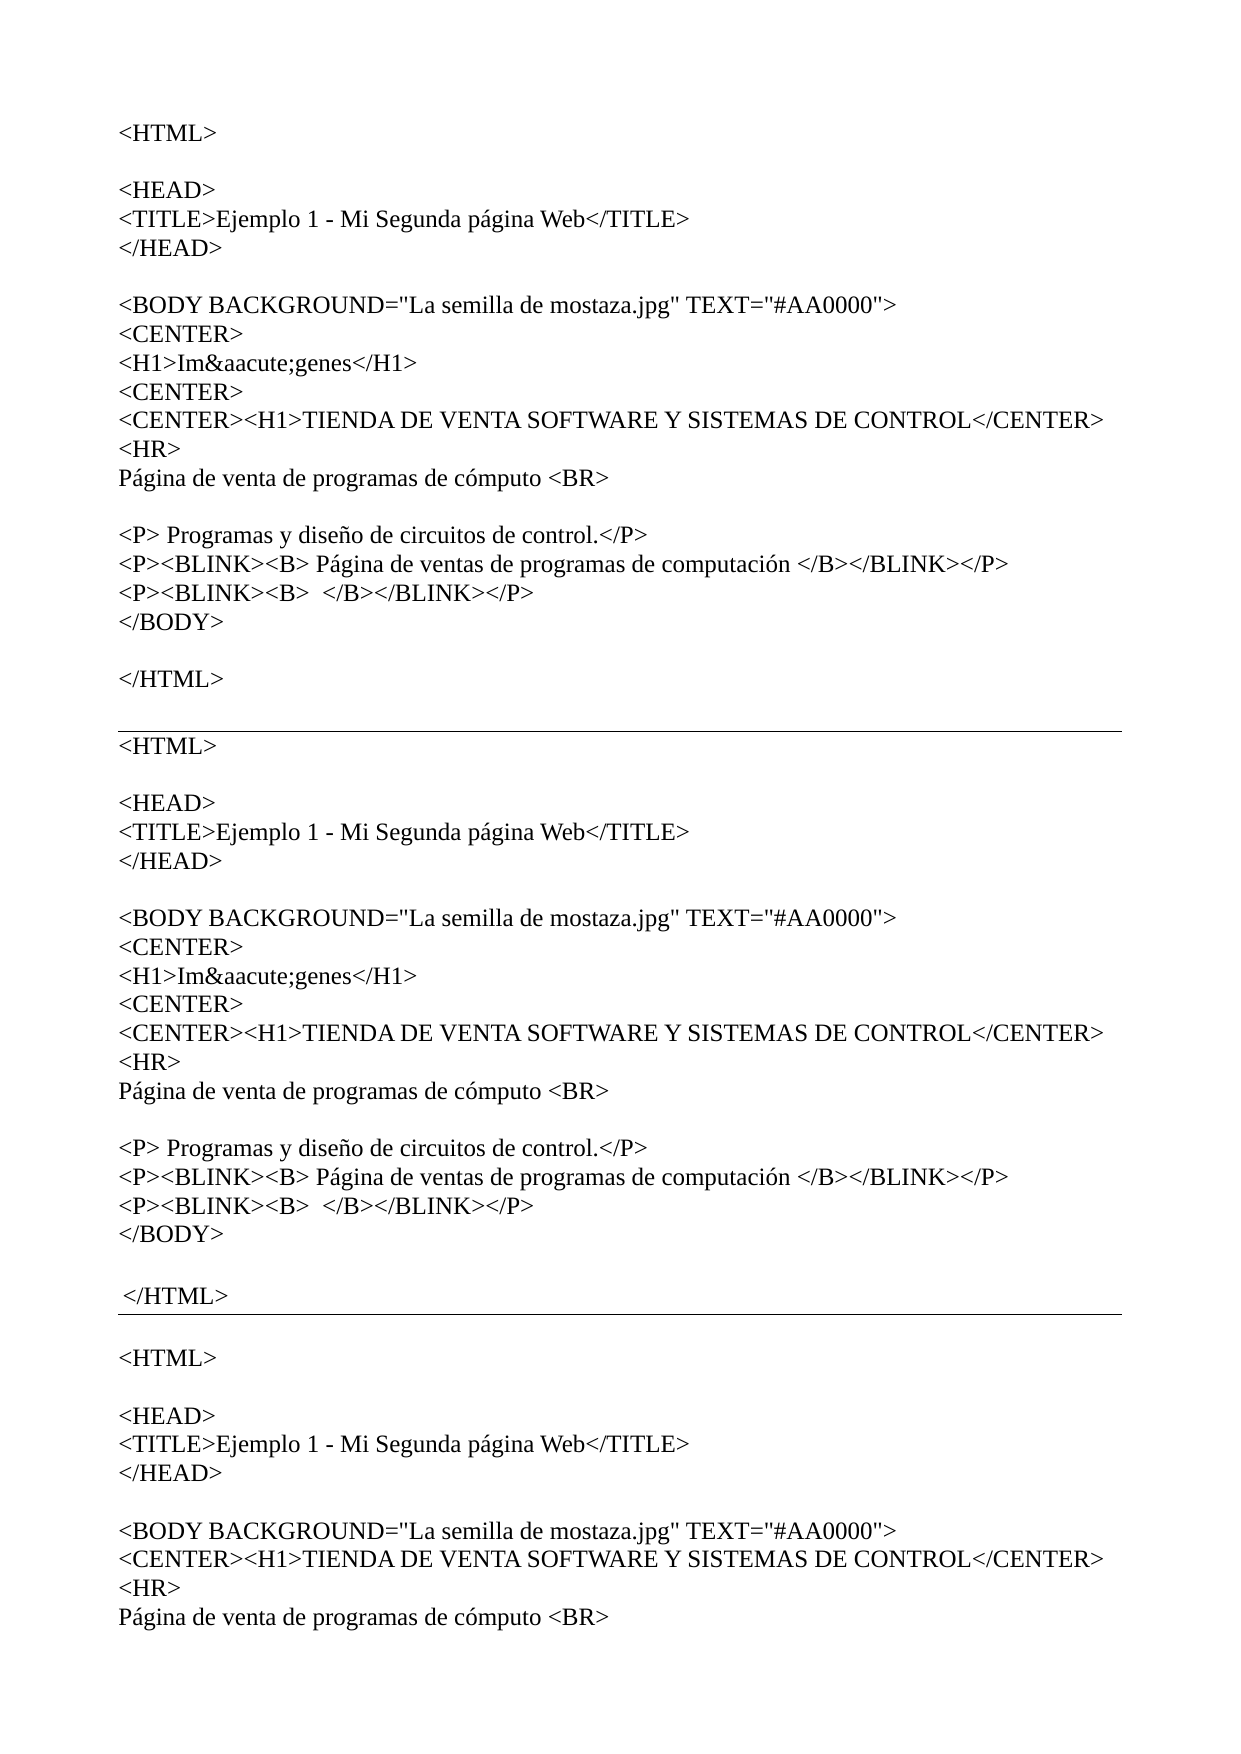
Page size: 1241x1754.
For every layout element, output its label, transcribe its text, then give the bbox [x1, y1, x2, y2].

text <HR> [118, 1047, 1122, 1076]
text <CENTER> [118, 319, 1122, 348]
text <P> Programas y diseño de circuitos de control.</P> [118, 521, 1122, 549]
text <TITLE>Ejemplo 1 - Mi Segunda página Web</TITLE> [118, 1429, 1122, 1458]
text <H1>Im&aacute;genes</H1> [118, 348, 1122, 377]
text <HEAD> [118, 176, 1122, 204]
text </HEAD> [118, 233, 1122, 262]
text <P><BLINK><B> </B></BLINK></P> [118, 1191, 1122, 1219]
text </HTML> [118, 664, 1122, 693]
text <CENTER><H1>TIENDA DE VENTA SOFTWARE Y SISTEMAS DE CONTROL</CENTER> [118, 406, 1122, 434]
text <TITLE>Ejemplo 1 - Mi Segunda página Web</TITLE> [118, 817, 1122, 846]
text </HEAD> [118, 1458, 1122, 1487]
text <HR> [118, 434, 1122, 463]
text </HEAD> [118, 846, 1122, 874]
text <TITLE>Ejemplo 1 - Mi Segunda página Web</TITLE> [118, 204, 1122, 233]
text </BODY> [118, 607, 1122, 636]
text <CENTER> [118, 932, 1122, 961]
text <P><BLINK><B> Página de ventas de programas de computación </B></BLINK></P> [118, 1162, 1122, 1191]
text <HTML> [118, 1343, 1122, 1372]
text <P> Programas y diseño de circuitos de control.</P> [118, 1133, 1122, 1162]
text <HEAD> [118, 788, 1122, 817]
text <CENTER><H1>TIENDA DE VENTA SOFTWARE Y SISTEMAS DE CONTROL</CENTER> [118, 1018, 1122, 1047]
text <P><BLINK><B> </B></BLINK></P> [118, 578, 1122, 607]
text Página de venta de programas de cómputo <BR> [118, 1602, 1122, 1631]
text <CENTER> [118, 377, 1122, 406]
text <CENTER><H1>TIENDA DE VENTA SOFTWARE Y SISTEMAS DE CONTROL</CENTER> [118, 1544, 1122, 1573]
text <HTML> [118, 732, 1122, 759]
text <BODY BACKGROUND="La semilla de mostaza.jpg" TEXT="#AA0000"> [118, 291, 1122, 319]
text <HTML> [118, 118, 1122, 147]
text Página de venta de programas de cómputo <BR> [118, 1076, 1122, 1104]
text <BODY BACKGROUND="La semilla de mostaza.jpg" TEXT="#AA0000"> [118, 1516, 1122, 1544]
text <CENTER> [118, 989, 1122, 1018]
text <HEAD> [118, 1401, 1122, 1429]
text <HR> [118, 1573, 1122, 1602]
text <H1>Im&aacute;genes</H1> [118, 961, 1122, 989]
text <P><BLINK><B> Página de ventas de programas de computación </B></BLINK></P> [118, 549, 1122, 578]
text </BODY> [118, 1219, 1122, 1248]
text Página de venta de programas de cómputo <BR> [118, 463, 1122, 492]
text </HTML> [118, 1277, 1122, 1314]
text <BODY BACKGROUND="La semilla de mostaza.jpg" TEXT="#AA0000"> [118, 903, 1122, 932]
